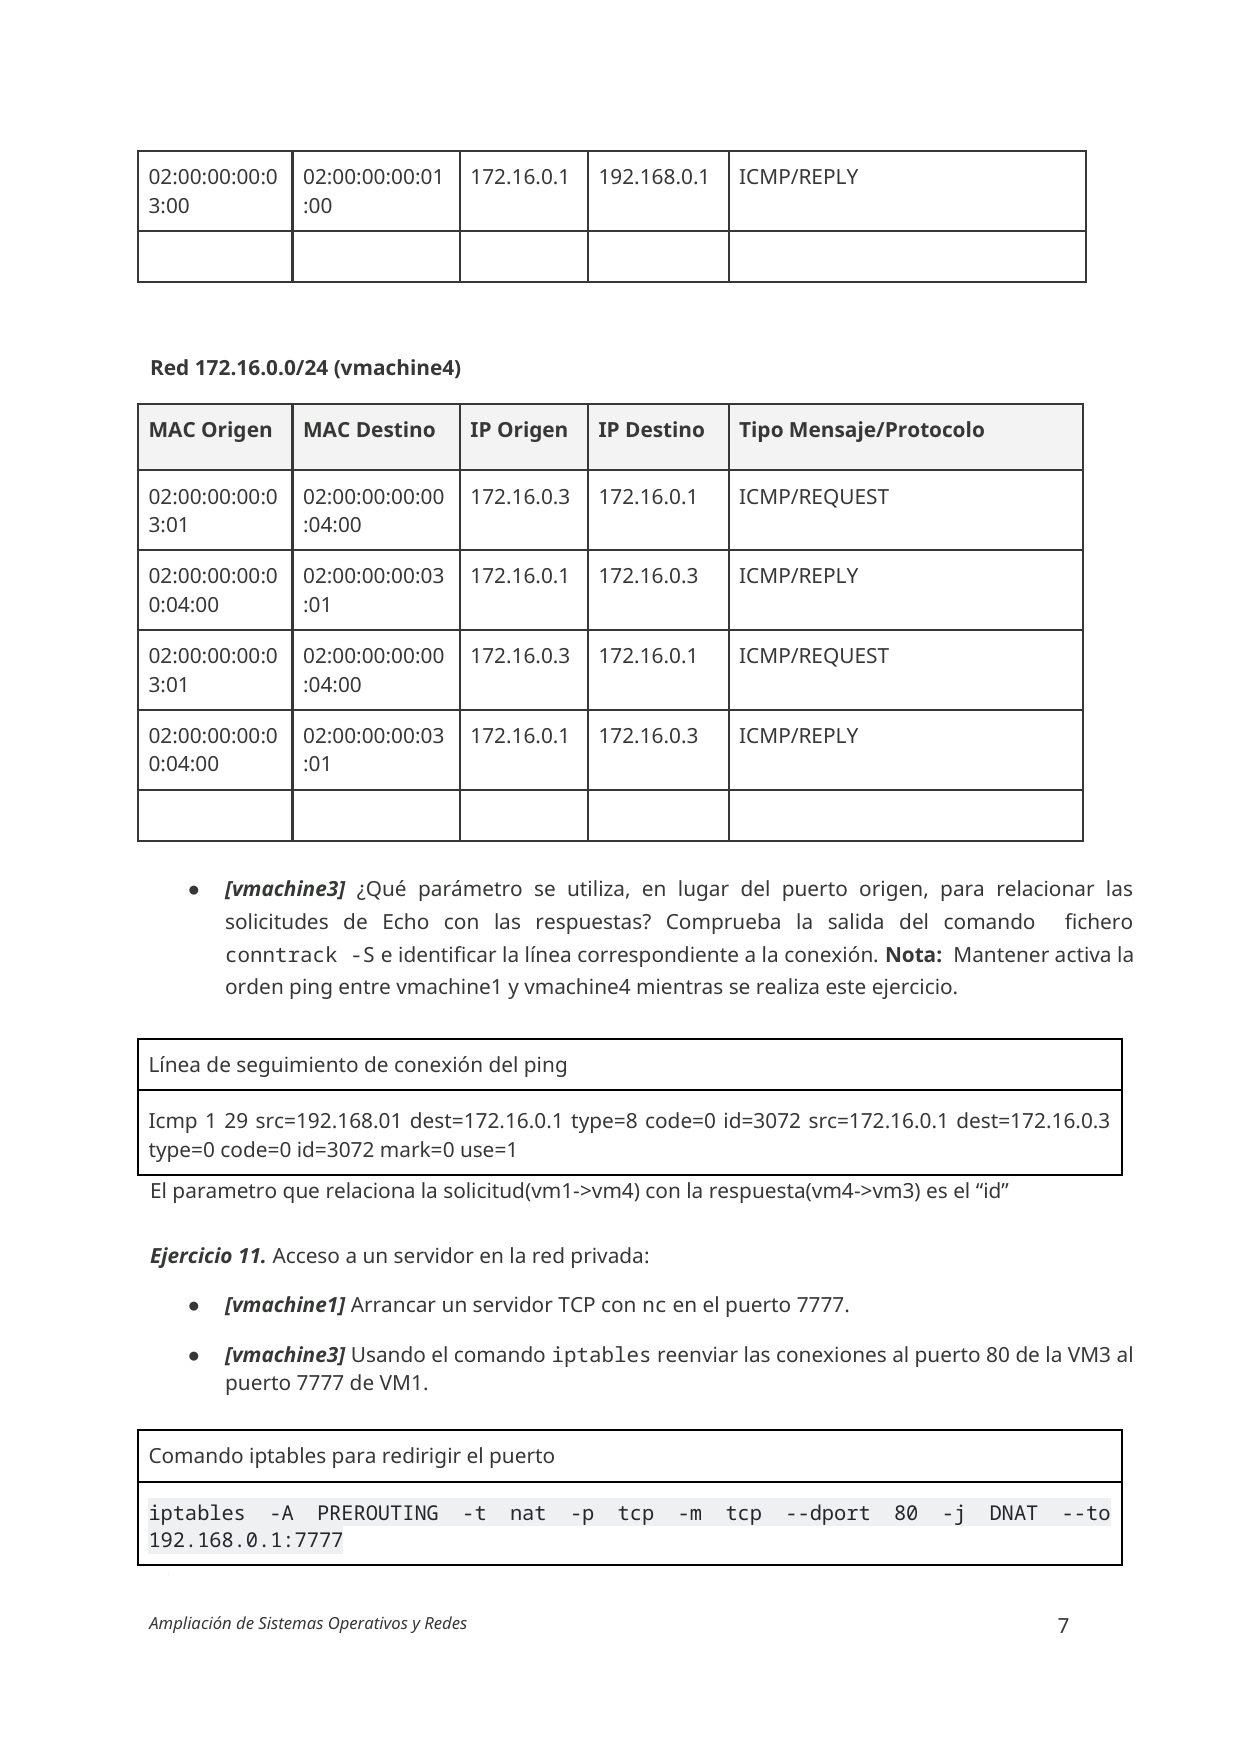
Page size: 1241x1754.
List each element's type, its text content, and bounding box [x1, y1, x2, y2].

table_cell ICMP/REPLY [730, 551, 1082, 629]
table_cell 172.16.0.3 [461, 631, 587, 709]
table_cell 02:00:00:00:03:01 [294, 551, 459, 629]
table_cell [139, 232, 291, 281]
list [vmachine3] Usando el comando iptables reenviar las conexiones al puerto 80 de la VM3 al puerto 7777 de VM1. [187, 1340, 1134, 1397]
text Ejercicio 11. Acceso a un servidor en la red privada: [150, 1241, 1134, 1269]
table_cell ICMP/REQUEST [730, 631, 1082, 709]
table_header IP Origen [461, 405, 587, 469]
table_header IP Destino [589, 405, 728, 469]
table_cell 02:00:00:00:03:01 [139, 471, 291, 549]
table_cell 172.16.0.3 [589, 711, 728, 788]
table_header MAC Origen [139, 405, 291, 469]
text Red 172.16.0.0/24 (vmachine4) [150, 353, 1134, 382]
table_cell [730, 232, 1085, 281]
table_cell 02:00:00:00:03:00 [139, 152, 291, 230]
list [vmachine3] ¿Qué parámetro se utiliza, en lugar del puerto origen, para relacionar las solicitudes de Echo con las respuestas? Comprueba la salida del comando fichero conntrack -S e identificar la línea correspondiente a la conexión. Nota: Mantener activa la orden ping entre vmachine1 y vmachine4 mientras se realiza este ejercicio. [187, 874, 1134, 1001]
table_cell 02:00:00:00:03:01 [139, 631, 291, 709]
table_cell [294, 232, 459, 281]
table_cell 172.16.0.3 [589, 551, 728, 629]
table_header Tipo Mensaje/Protocolo [730, 405, 1082, 469]
list [vmachine1] Arrancar un servidor TCP con nc en el puerto 7777. [187, 1290, 1134, 1319]
table_cell 172.16.0.1 [461, 551, 587, 629]
table_cell ICMP/REPLY [730, 152, 1085, 230]
table_cell 172.16.0.1 [461, 711, 587, 788]
table_cell ICMP/REQUEST [730, 471, 1082, 549]
table_cell [461, 232, 587, 281]
table_cell 172.16.0.1 [589, 631, 728, 709]
table_header MAC Destino [294, 405, 459, 469]
table_cell ICMP/REPLY [730, 711, 1082, 788]
table_header Línea de seguimiento de conexión del ping [139, 1040, 1121, 1089]
table_cell [589, 791, 728, 840]
table_cell 172.16.0.1 [461, 152, 587, 230]
table_cell 02:00:00:00:00:04:00 [139, 711, 291, 788]
table_cell 02:00:00:00:00:04:00 [139, 551, 291, 629]
table_cell [461, 791, 587, 840]
table_cell 02:00:00:00:01:00 [294, 152, 459, 230]
table_cell [589, 232, 728, 281]
table_cell 02:00:00:00:00:04:00 [294, 471, 459, 549]
table_cell Icmp 1 29 src=192.168.01 dest=172.16.0.1 type=8 code=0 id=3072 src=172.16.0.1 dest=172.16.0.3 type=0 code=0 id=3072 mark=0 use=1 [139, 1091, 1121, 1174]
table_cell 02:00:00:00:00:04:00 [294, 631, 459, 709]
table_cell iptables -A PREROUTING -t nat -p tcp -m tcp --dport 80 -j DNAT --to 192.168.0.1:7777 [139, 1483, 1121, 1564]
table_cell [730, 791, 1082, 840]
table_cell 02:00:00:00:03:01 [294, 711, 459, 788]
table_header Comando iptables para redirigir el puerto [139, 1431, 1121, 1481]
table_cell [139, 791, 291, 840]
table_cell 172.16.0.3 [461, 471, 587, 549]
table_cell [294, 791, 459, 840]
table_cell 172.16.0.1 [589, 471, 728, 549]
text El parametro que relaciona la solicitud(vm1->vm4) con la respuesta(vm4->vm3) es el “id” [150, 1176, 1134, 1204]
table_cell 192.168.0.1 [589, 152, 728, 230]
